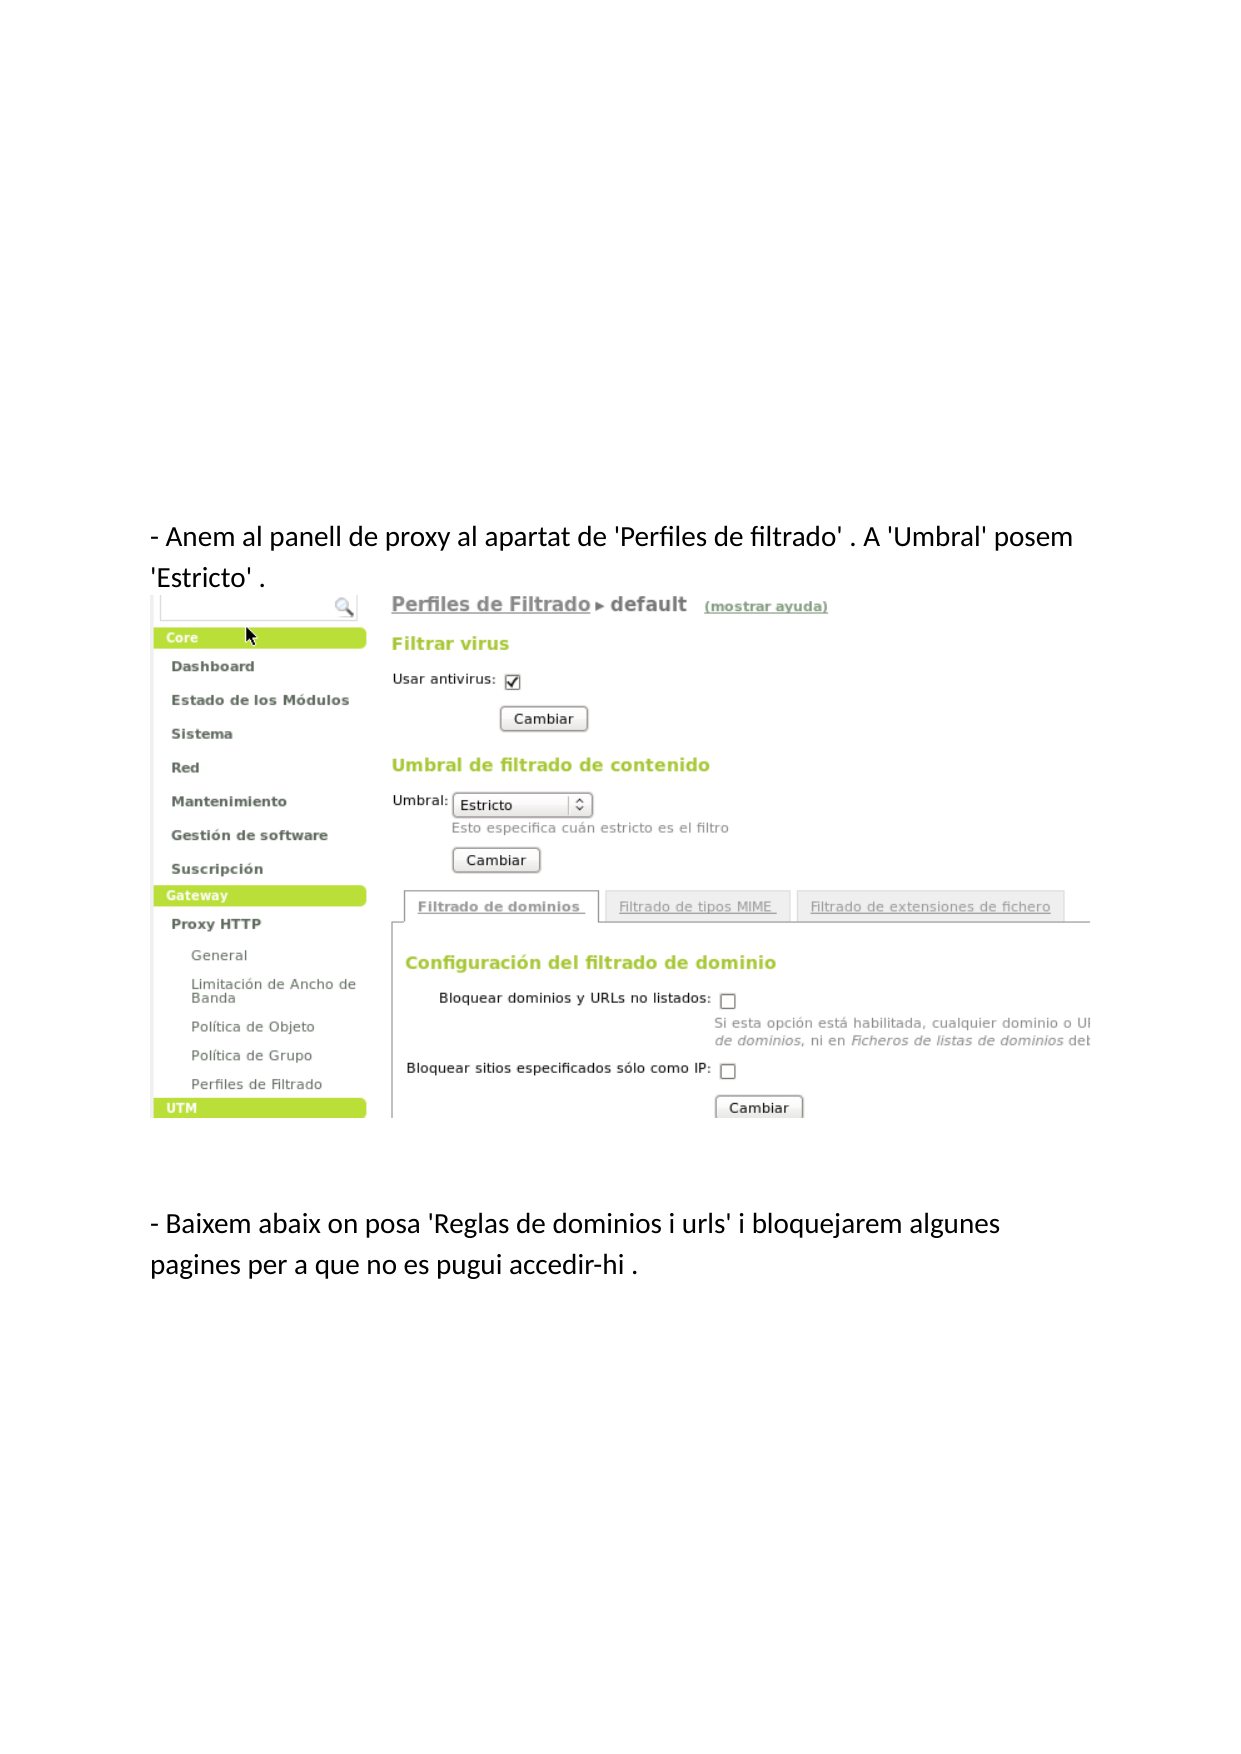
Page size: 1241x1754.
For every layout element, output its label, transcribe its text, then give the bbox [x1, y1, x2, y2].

text - Anem al panell de proxy al apartat de 'Perfiles de filtrado' . A 'Umbral' posem 'Estricto' . [150, 518, 1090, 595]
text - Baixem abaix on posa 'Reglas de dominios i urls' i bloquejarem algunes pagines per a que no es pugui accedir-hi . [150, 1205, 1090, 1282]
picture [150, 595, 1091, 1118]
